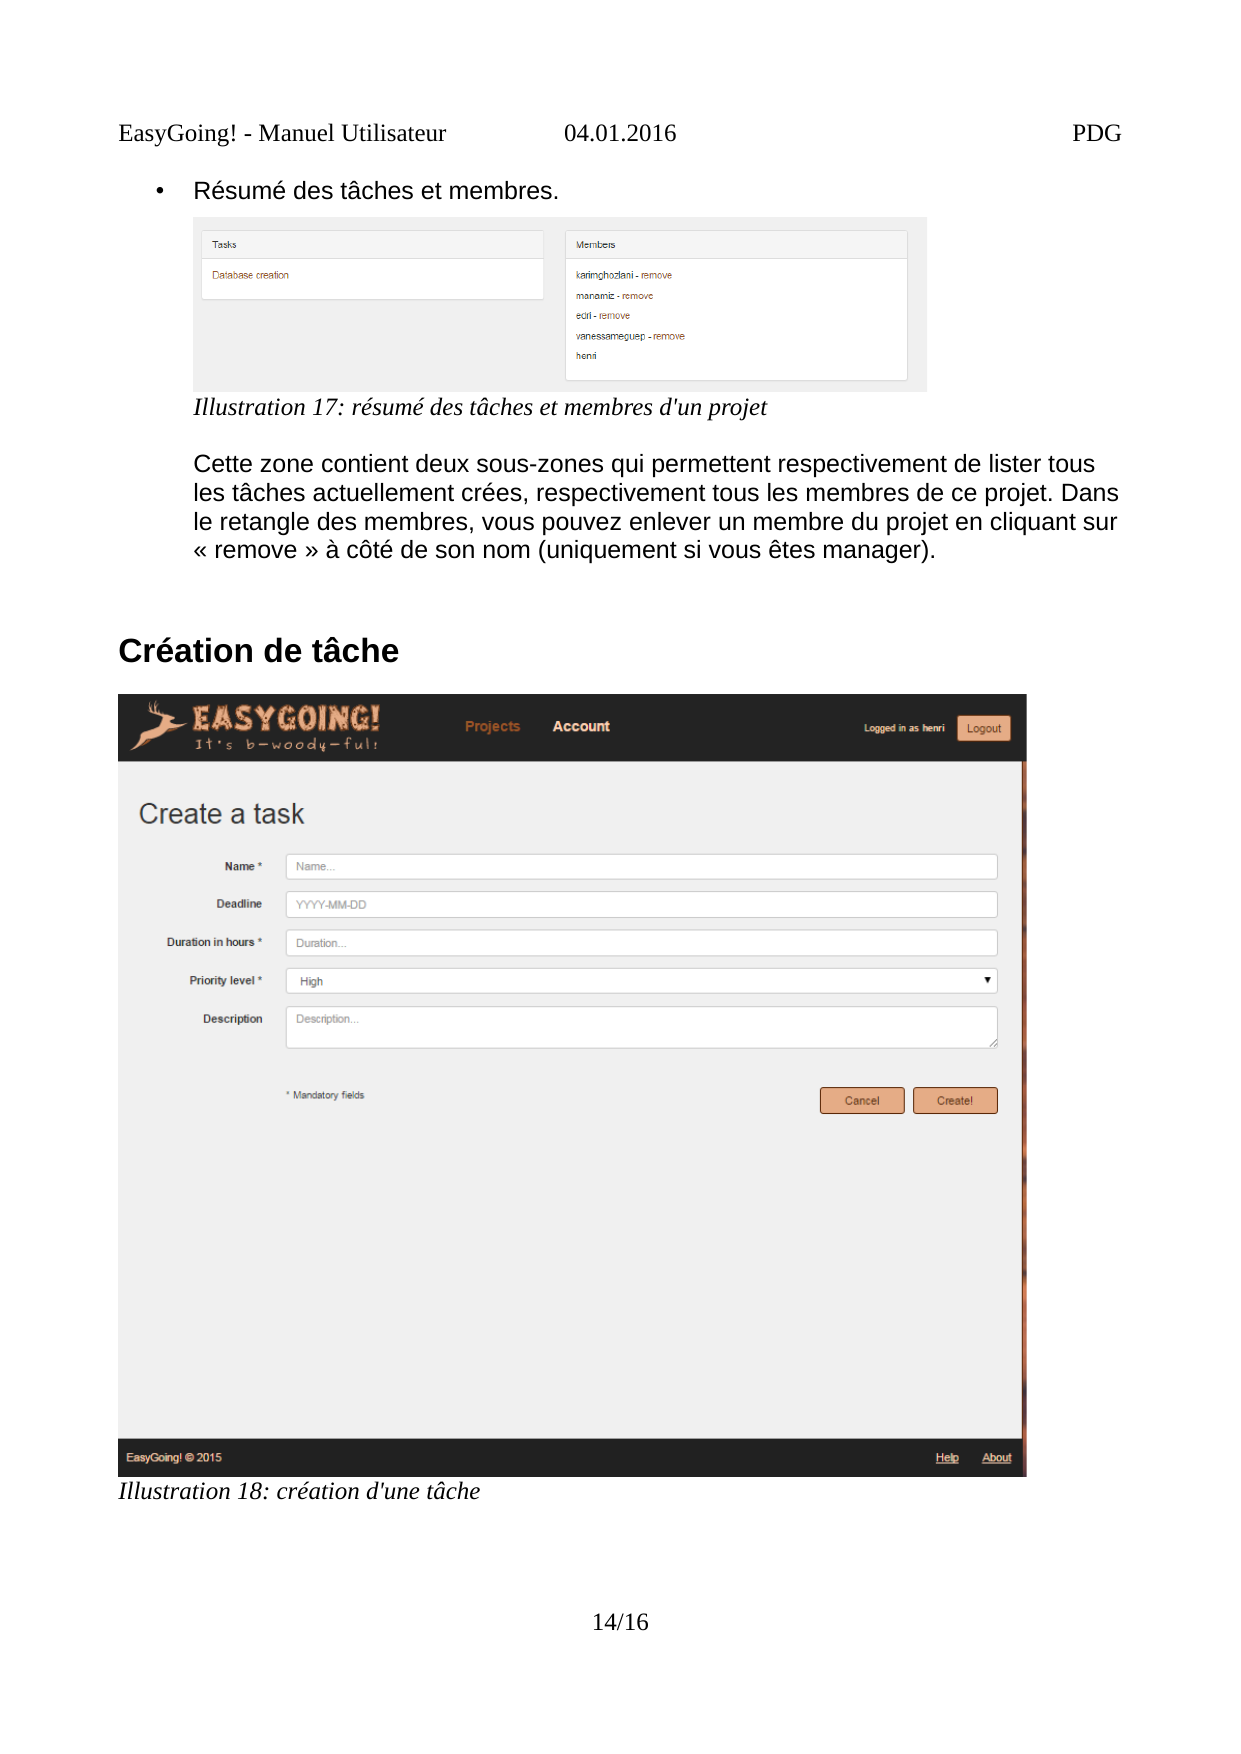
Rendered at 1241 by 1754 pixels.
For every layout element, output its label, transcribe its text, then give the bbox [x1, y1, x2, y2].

text Illustration 18: création d'une tâche [118, 1477, 1027, 1505]
list Illustration 17: résumé des tâches et membres d'un projet [193, 392, 927, 420]
picture [193, 217, 928, 392]
picture [118, 694, 1027, 1477]
list Résumé des tâches et membres. Cette zone contient deux sous-zones qui permettent respectivement de lister tous les tâches actuellement crées, respectivement tous les membres de ce projet. Dans le retangle des membres, vous pouvez enlever un membre du projet en cliquant sur « remove » à côté de son nom (uniquement si vous êtes manager). [156, 176, 1122, 564]
subtitle Création de tâche [118, 630, 1122, 669]
